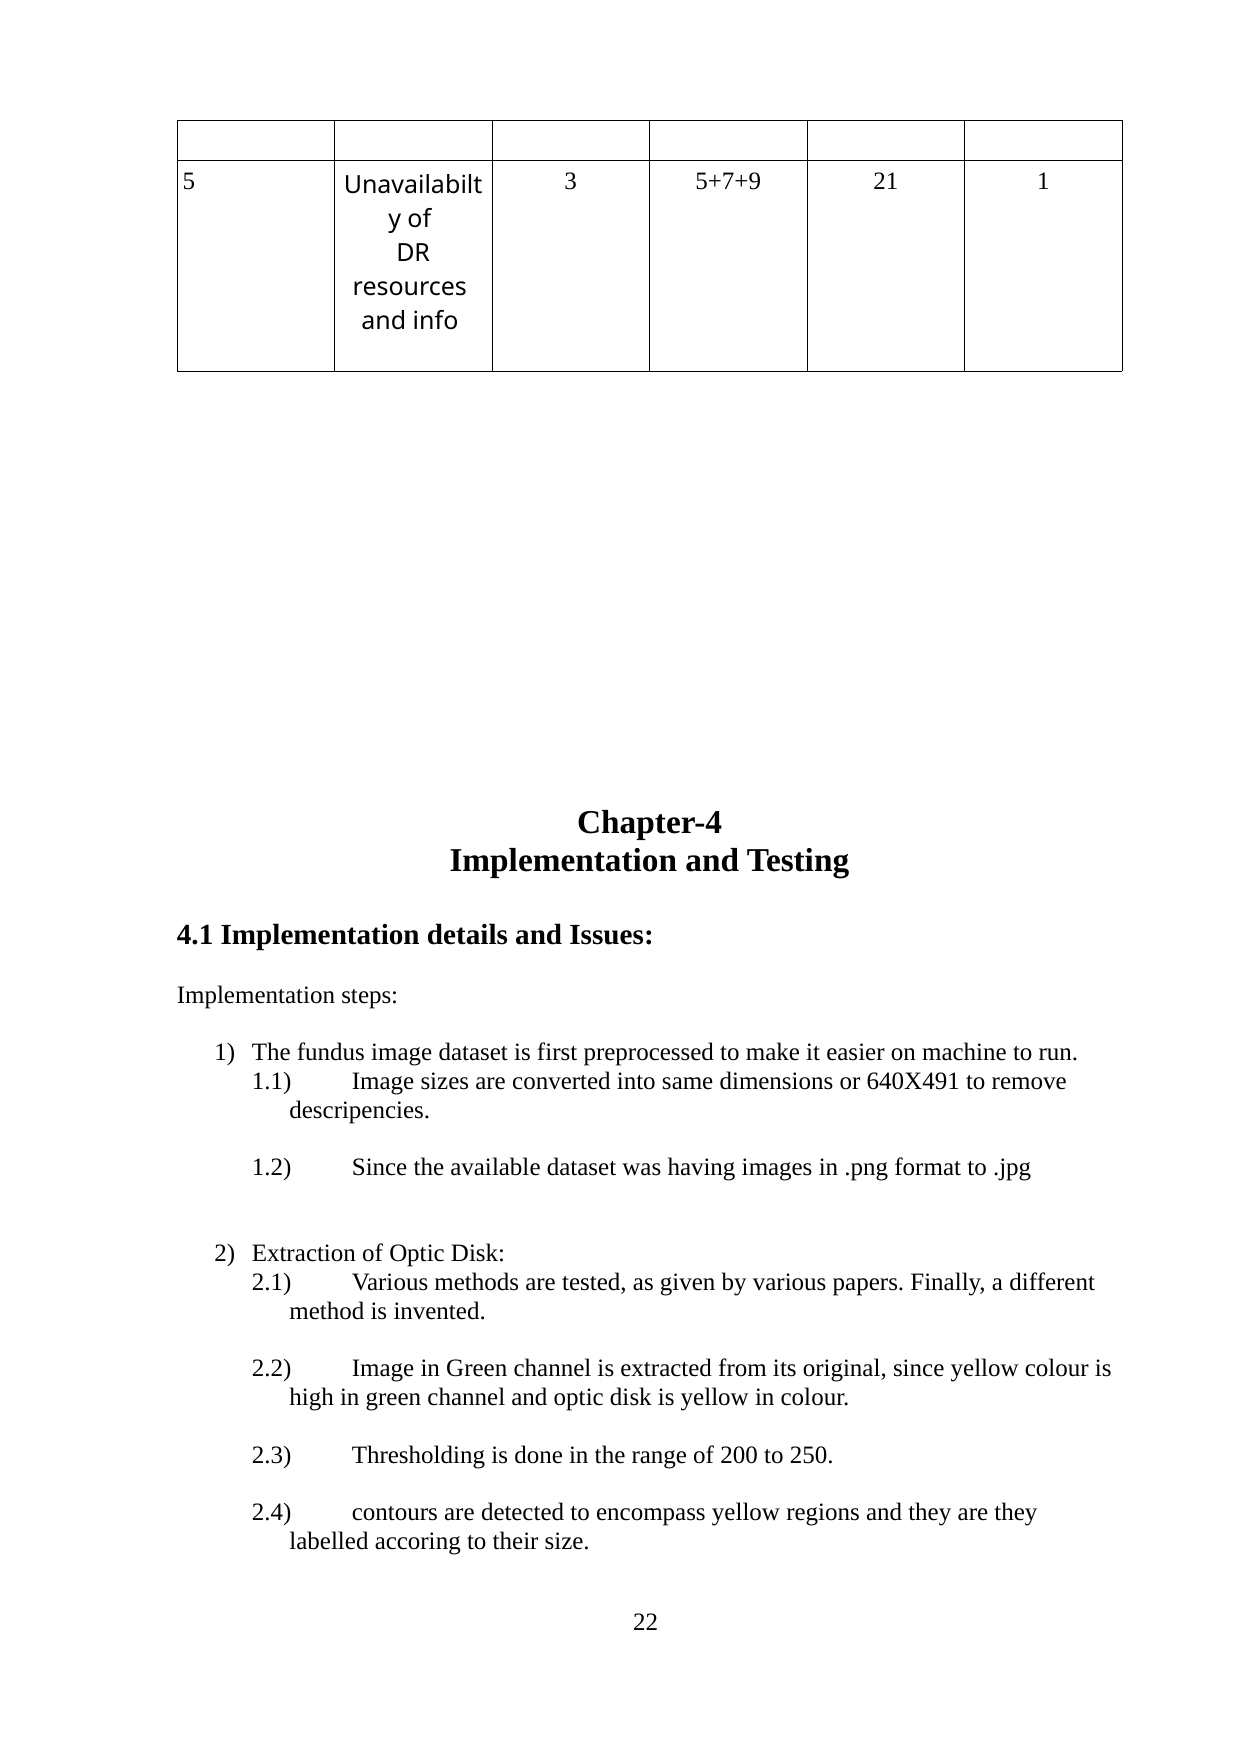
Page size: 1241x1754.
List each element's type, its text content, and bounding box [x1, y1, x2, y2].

table_cell 5 [178, 161, 334, 371]
list Various methods are tested, as given by various papers. Finally, a different method is invented. [252, 1267, 1122, 1325]
table_cell [808, 121, 964, 160]
table_cell 1 [965, 161, 1122, 371]
table_cell [650, 121, 807, 160]
table_cell [178, 121, 334, 160]
table_cell [335, 121, 492, 160]
list Extraction of Optic Disk: [214, 1238, 1122, 1267]
text 4.1 Implementation details and Issues: [177, 917, 1122, 951]
list Since the available dataset was having images in .png format to .jpg [252, 1152, 1122, 1181]
list Image in Green channel is extracted from its original, since yellow colour is high in green channel and optic disk is yellow in colour. [252, 1353, 1122, 1411]
table_cell 3 [493, 161, 649, 371]
table_cell [493, 121, 649, 160]
table_cell 21 [808, 161, 964, 371]
table_cell Unavailabilty of DR resources and info [335, 161, 492, 371]
text Chapter-4 [177, 802, 1122, 841]
table_cell 5+7+9 [650, 161, 807, 371]
table_cell [965, 121, 1122, 160]
text Implementation steps: [177, 980, 1122, 1008]
list Image sizes are converted into same dimensions or 640X491 to remove descripencies. [252, 1066, 1122, 1123]
list The fundus image dataset is first preprocessed to make it easier on machine to run. [214, 1037, 1122, 1066]
list Thresholding is done in the range of 200 to 250. [252, 1440, 1122, 1468]
text Implementation and Testing [177, 841, 1122, 879]
list contours are detected to encompass yellow regions and they are they labelled accoring to their size. [252, 1497, 1122, 1555]
